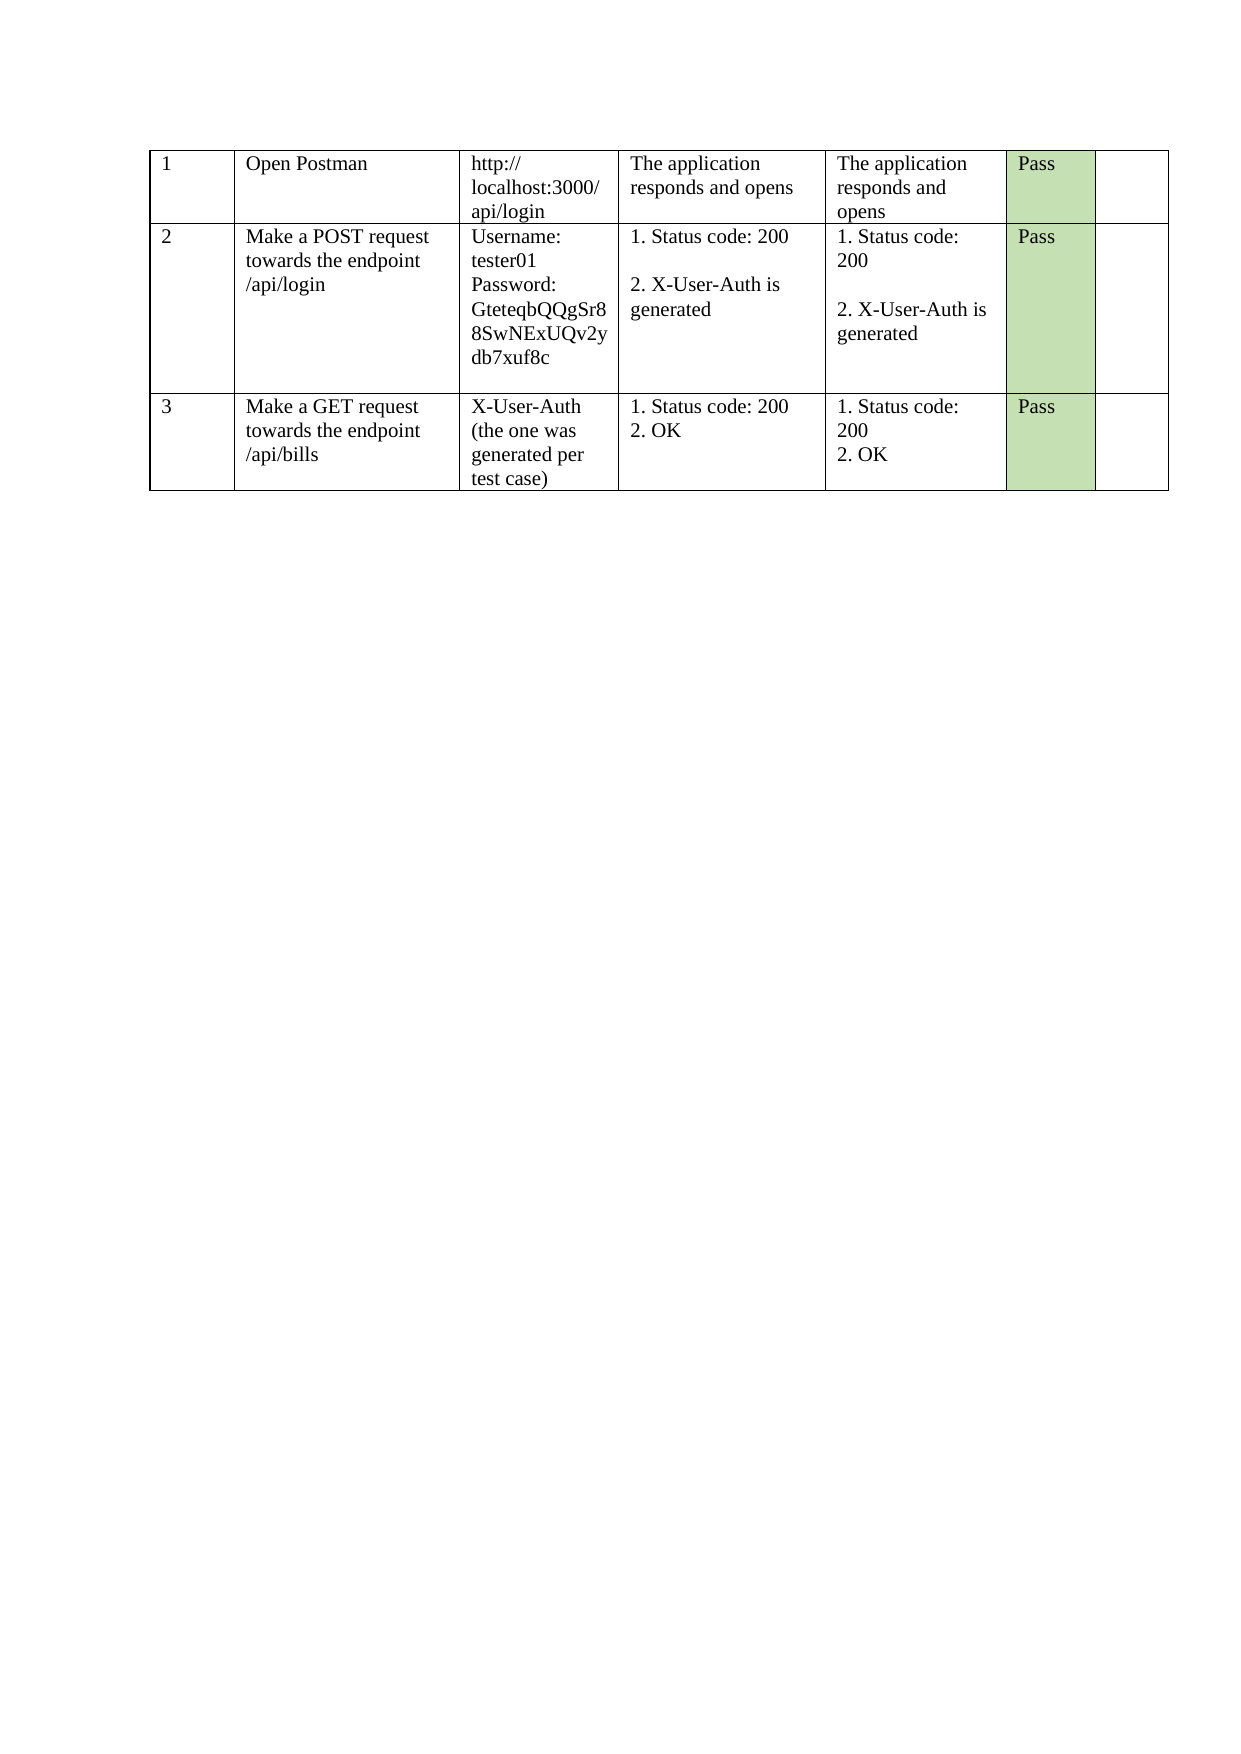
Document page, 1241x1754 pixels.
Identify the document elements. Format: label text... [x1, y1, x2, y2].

table_cell Pass [1007, 224, 1095, 393]
table_cell Username: tester01 Password: GteteqbQQgSr88SwNExUQv2ydb7xuf8c [460, 224, 618, 393]
table_cell 2 [151, 224, 234, 393]
table_cell The application responds and opens [826, 151, 1006, 223]
table_cell 1. Status code: 200 2. X-User-Auth is generated [619, 224, 825, 393]
table_cell 3 [151, 394, 234, 490]
table_cell Open Postman [235, 151, 459, 223]
table_cell [1096, 394, 1168, 490]
table_cell X-User-Auth (the one was generated per test case) [460, 394, 618, 490]
table_cell http://localhost:3000/api/login [460, 151, 618, 223]
table_cell Make a GET request towards the endpoint /api/bills [235, 394, 459, 490]
table_cell Pass [1007, 151, 1095, 223]
table_cell [1096, 224, 1168, 393]
table_cell Make a POST request towards the endpoint /api/login [235, 224, 459, 393]
table_cell Pass [1007, 394, 1095, 490]
table_cell 1. Status code: 200 2. OK [826, 394, 1006, 490]
table_cell 1 [151, 151, 234, 223]
table_cell 1. Status code: 200 2. OK [619, 394, 825, 490]
table_cell [1096, 151, 1168, 223]
table_cell 1. Status code: 200 2. X-User-Auth is generated [826, 224, 1006, 393]
table_cell The application responds and opens [619, 151, 825, 223]
